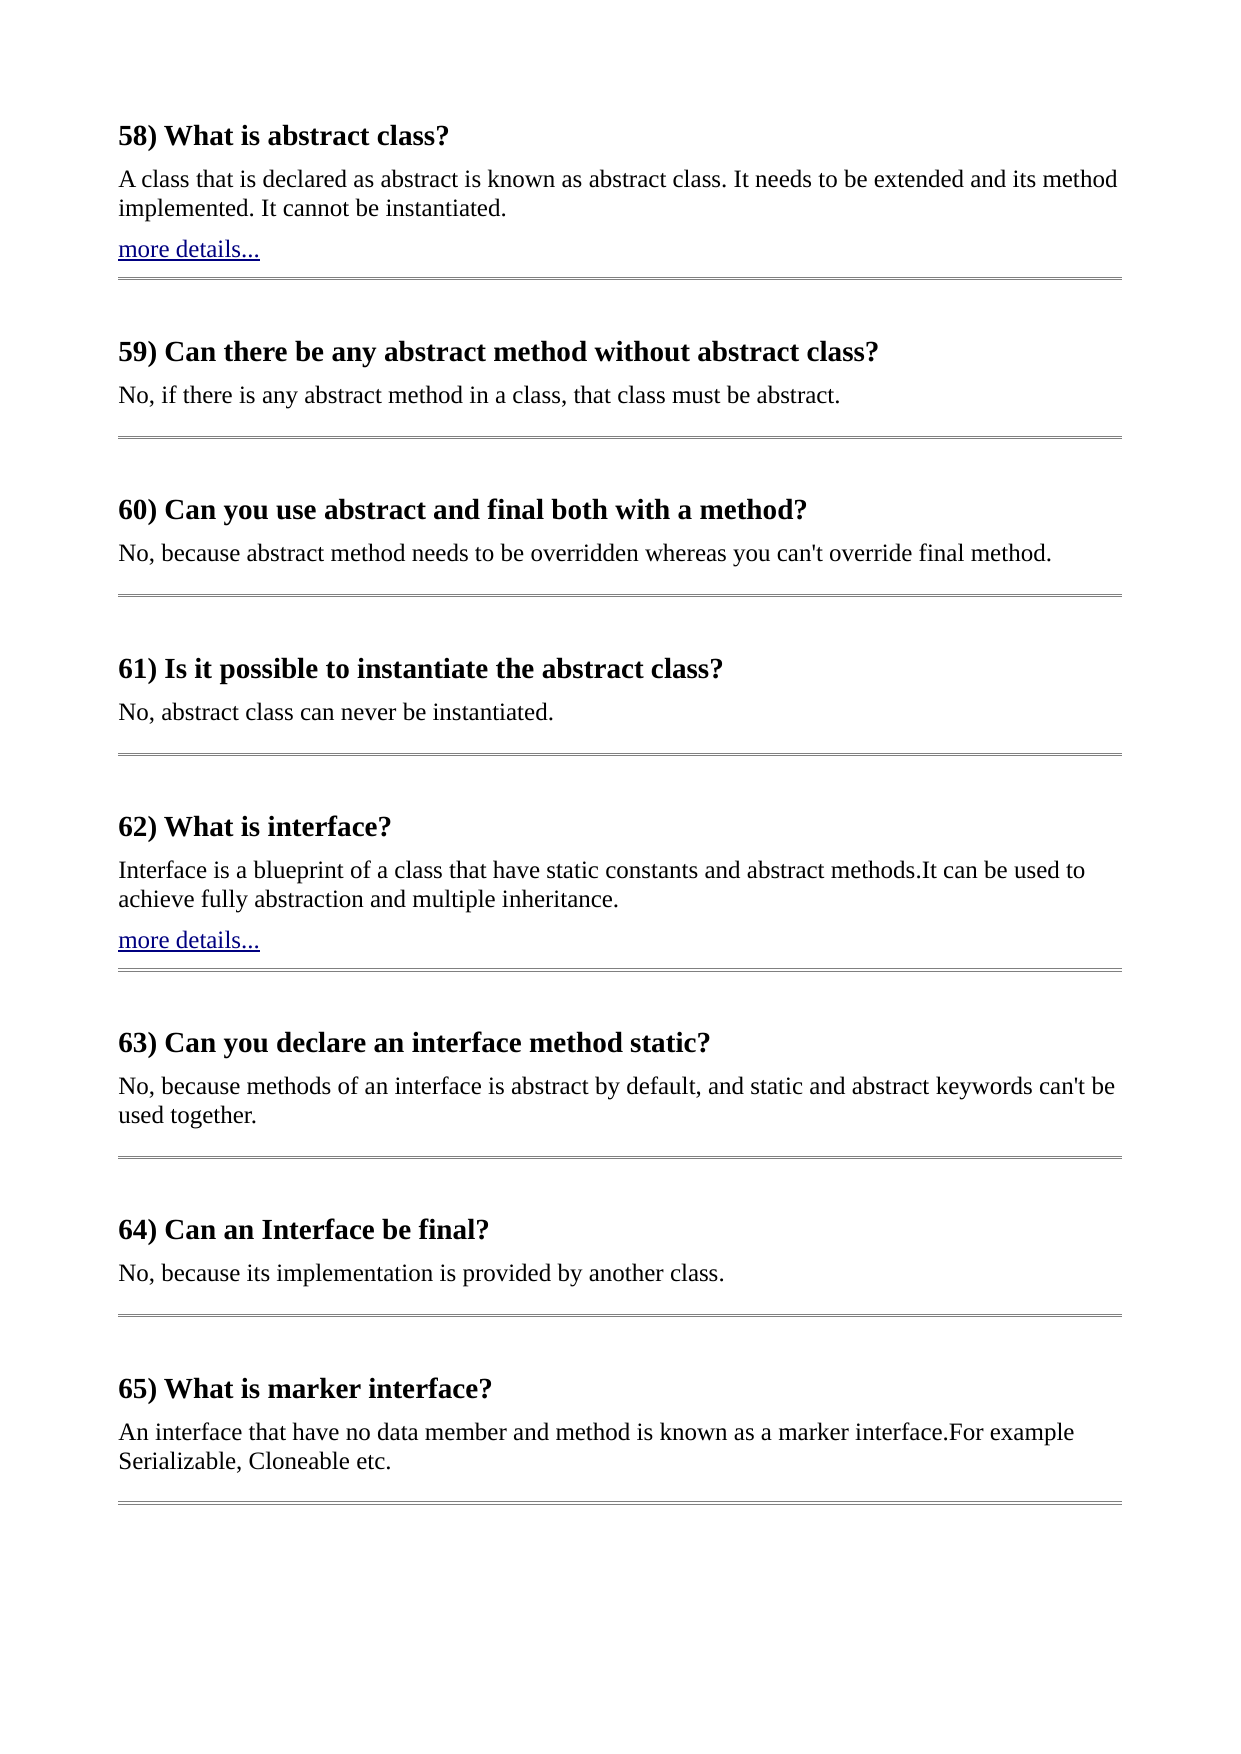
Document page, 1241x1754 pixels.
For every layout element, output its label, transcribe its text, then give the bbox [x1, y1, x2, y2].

text A class that is declared as abstract is known as abstract class. It needs to be extended and its method implemented. It cannot be instantiated. [118, 164, 1122, 222]
subtitle 58) What is abstract class? [118, 118, 1122, 152]
text more details... [118, 234, 1122, 263]
text No, if there is any abstract method in a class, that class must be abstract. [118, 380, 1122, 409]
subtitle 65) What is marker interface? [118, 1371, 1122, 1404]
text No, because its implementation is provided by another class. [118, 1258, 1122, 1287]
text No, because abstract method needs to be overridden whereas you can't override final method. [118, 538, 1122, 567]
text Interface is a blueprint of a class that have static constants and abstract methods.It can be used to achieve fully abstraction and multiple inheritance. [118, 855, 1122, 913]
subtitle 60) Can you use abstract and final both with a method? [118, 492, 1122, 526]
subtitle 62) What is interface? [118, 809, 1122, 843]
subtitle 61) Is it possible to instantiate the abstract class? [118, 651, 1122, 684]
text more details... [118, 925, 1122, 954]
subtitle 63) Can you declare an interface method static? [118, 1025, 1122, 1059]
subtitle 59) Can there be any abstract method without abstract class? [118, 334, 1122, 368]
text No, because methods of an interface is abstract by default, and static and abstract keywords can't be used together. [118, 1071, 1122, 1129]
text No, abstract class can never be instantiated. [118, 697, 1122, 726]
text An interface that have no data member and method is known as a marker interface.For example Serializable, Cloneable etc. [118, 1417, 1122, 1474]
subtitle 64) Can an Interface be final? [118, 1212, 1122, 1246]
